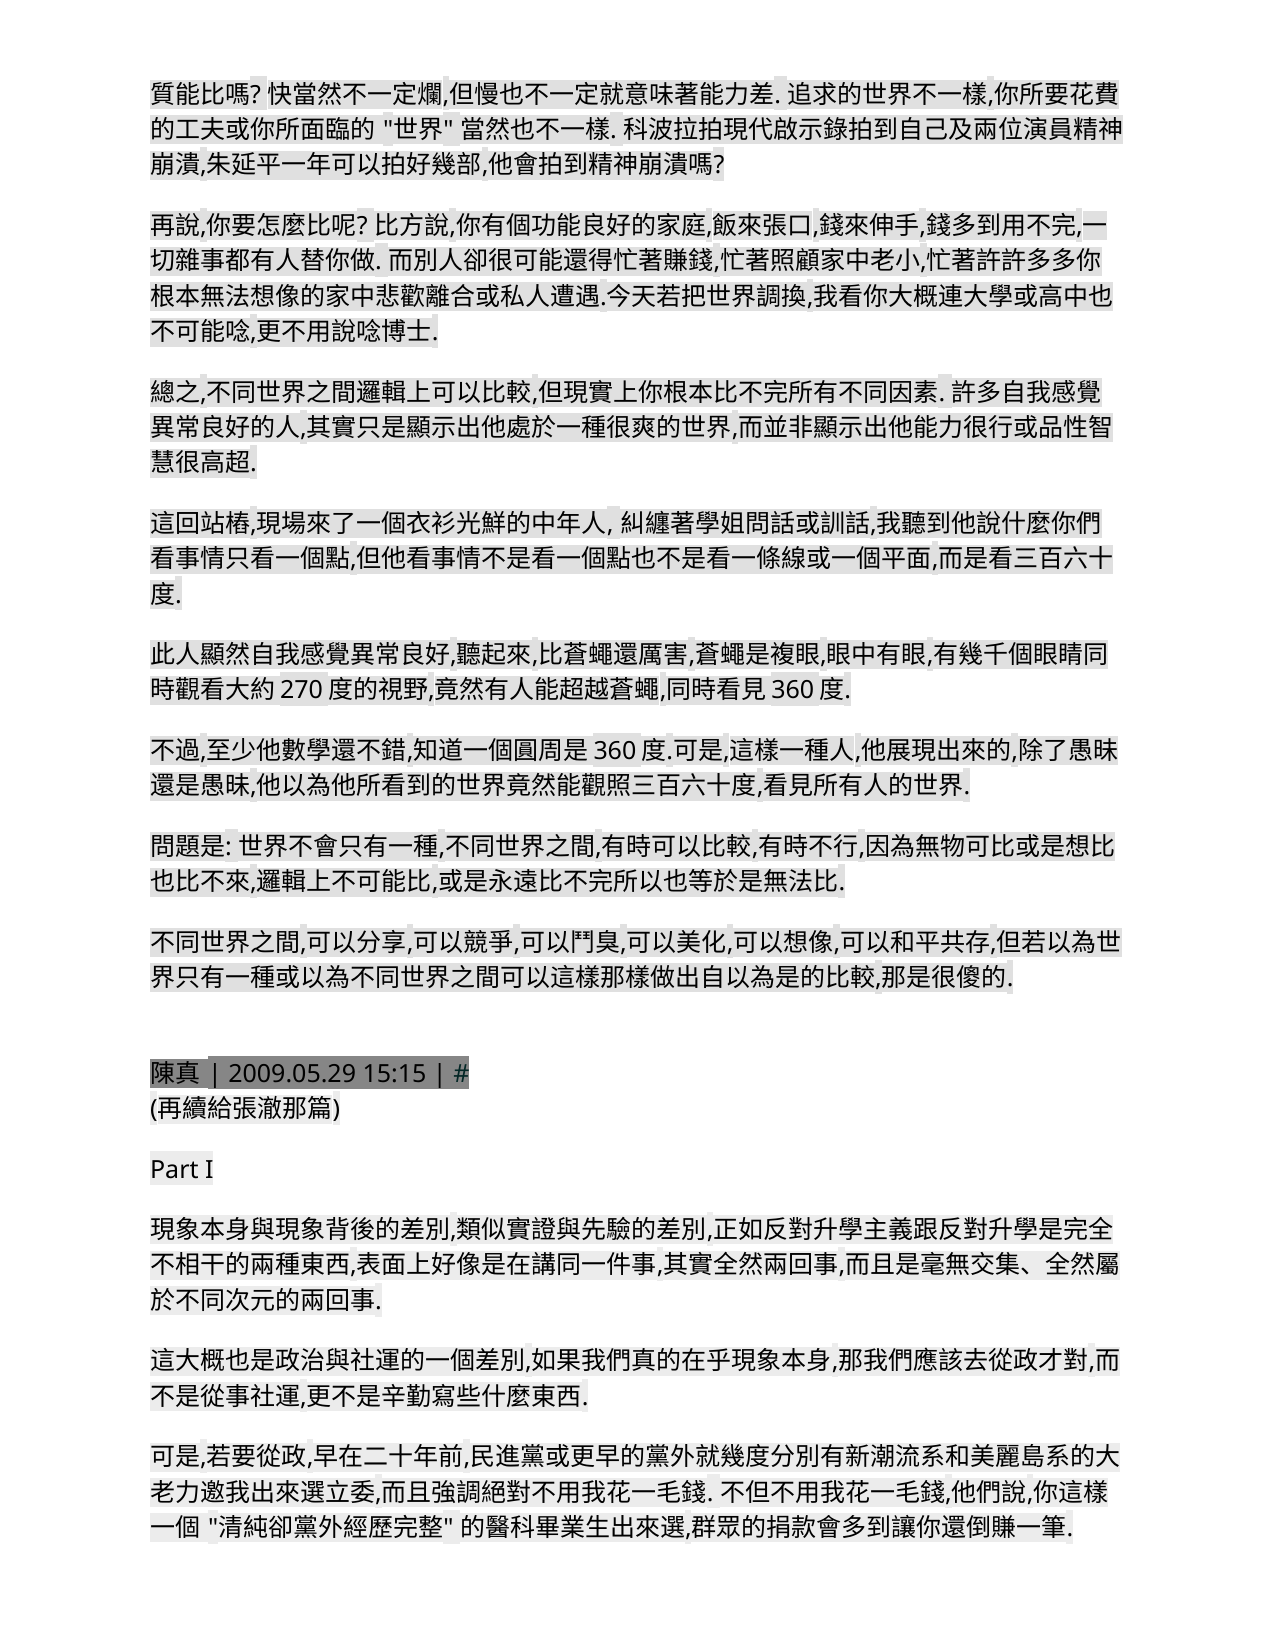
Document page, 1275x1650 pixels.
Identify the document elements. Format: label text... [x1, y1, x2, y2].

text 不過,至少他數學還不錯,知道一個圓周是360度.可是,這樣一種人,他展現出來的,除了愚昧還是愚昧,他以為他所看到的世界竟然能觀照三百六十度,看見所有人的世界. [150, 731, 1125, 802]
text 可是,若要從政,早在二十年前,民進黨或更早的黨外就幾度分別有新潮流系和美麗島系的大老力邀我出來選立委,而且強調絕對不用我花一毛錢. 不但不用我花一毛錢,他們說,你這樣一個 "清純卻黨外經歷完整" 的醫科畢業生出來選,群眾的捐款會多到讓你還倒賺一筆. [150, 1437, 1125, 1544]
text 這回站樁,現場來了一個衣衫光鮮的中年人, 糾纏著學姐問話或訓話,我聽到他說什麼你們看事情只看一個點,但他看事情不是看一個點也不是看一條線或一個平面,而是看三百六十度. [150, 504, 1125, 610]
text (再續給張澈那篇) [150, 1089, 1125, 1125]
text 此人顯然自我感覺異常良好,聽起來,比蒼蠅還厲害,蒼蠅是複眼,眼中有眼,有幾千個眼睛同時觀看大約270度的視野,竟然有人能超越蒼蠅,同時看見360度. [150, 635, 1125, 706]
text 這大概也是政治與社運的一個差別,如果我們真的在乎現象本身,那我們應該去從政才對,而不是從事社運,更不是辛勤寫些什麼東西. [150, 1342, 1125, 1412]
text 問題是: 世界不會只有一種,不同世界之間,有時可以比較,有時不行,因為無物可比或是想比也比不來,邏輯上不可能比,或是永遠比不完所以也等於是無法比. [150, 827, 1125, 898]
text 現象本身與現象背後的差別,類似實證與先驗的差別,正如反對升學主義跟反對升學是完全不相干的兩種東西,表面上好像是在講同一件事,其實全然兩回事,而且是毫無交集、全然屬於不同次元的兩回事. [150, 1210, 1125, 1317]
text 質能比嗎? 快當然不一定爛,但慢也不一定就意味著能力差. 追求的世界不一樣,你所要花費的工夫或你所面臨的 "世界" 當然也不一樣. 科波拉拍現代啟示錄拍到自己及兩位演員精神崩潰,朱延平一年可以拍好幾部,他會拍到精神崩潰嗎? [150, 75, 1125, 181]
text 陳真 | 2009.05.29 15:15 | # [150, 1054, 1125, 1089]
text 總之,不同世界之間邏輯上可以比較,但現實上你根本比不完所有不同因素. 許多自我感覺異常良好的人,其實只是顯示出他處於一種很爽的世界,而並非顯示出他能力很行或品性智慧很高超. [150, 373, 1125, 479]
text 再說,你要怎麼比呢? 比方說,你有個功能良好的家庭,飯來張口,錢來伸手,錢多到用不完,一切雜事都有人替你做. 而別人卻很可能還得忙著賺錢,忙著照顧家中老小,忙著許許多多你根本無法想像的家中悲歡離合或私人遭遇.今天若把世界調換,我看你大概連大學或高中也不可能唸,更不用說唸博士. [150, 206, 1125, 348]
text 不同世界之間,可以分享,可以競爭,可以鬥臭,可以美化,可以想像,可以和平共存,但若以為世界只有一種或以為不同世界之間可以這樣那樣做出自以為是的比較,那是很傻的. [150, 923, 1125, 1029]
text Part I [150, 1150, 1125, 1185]
